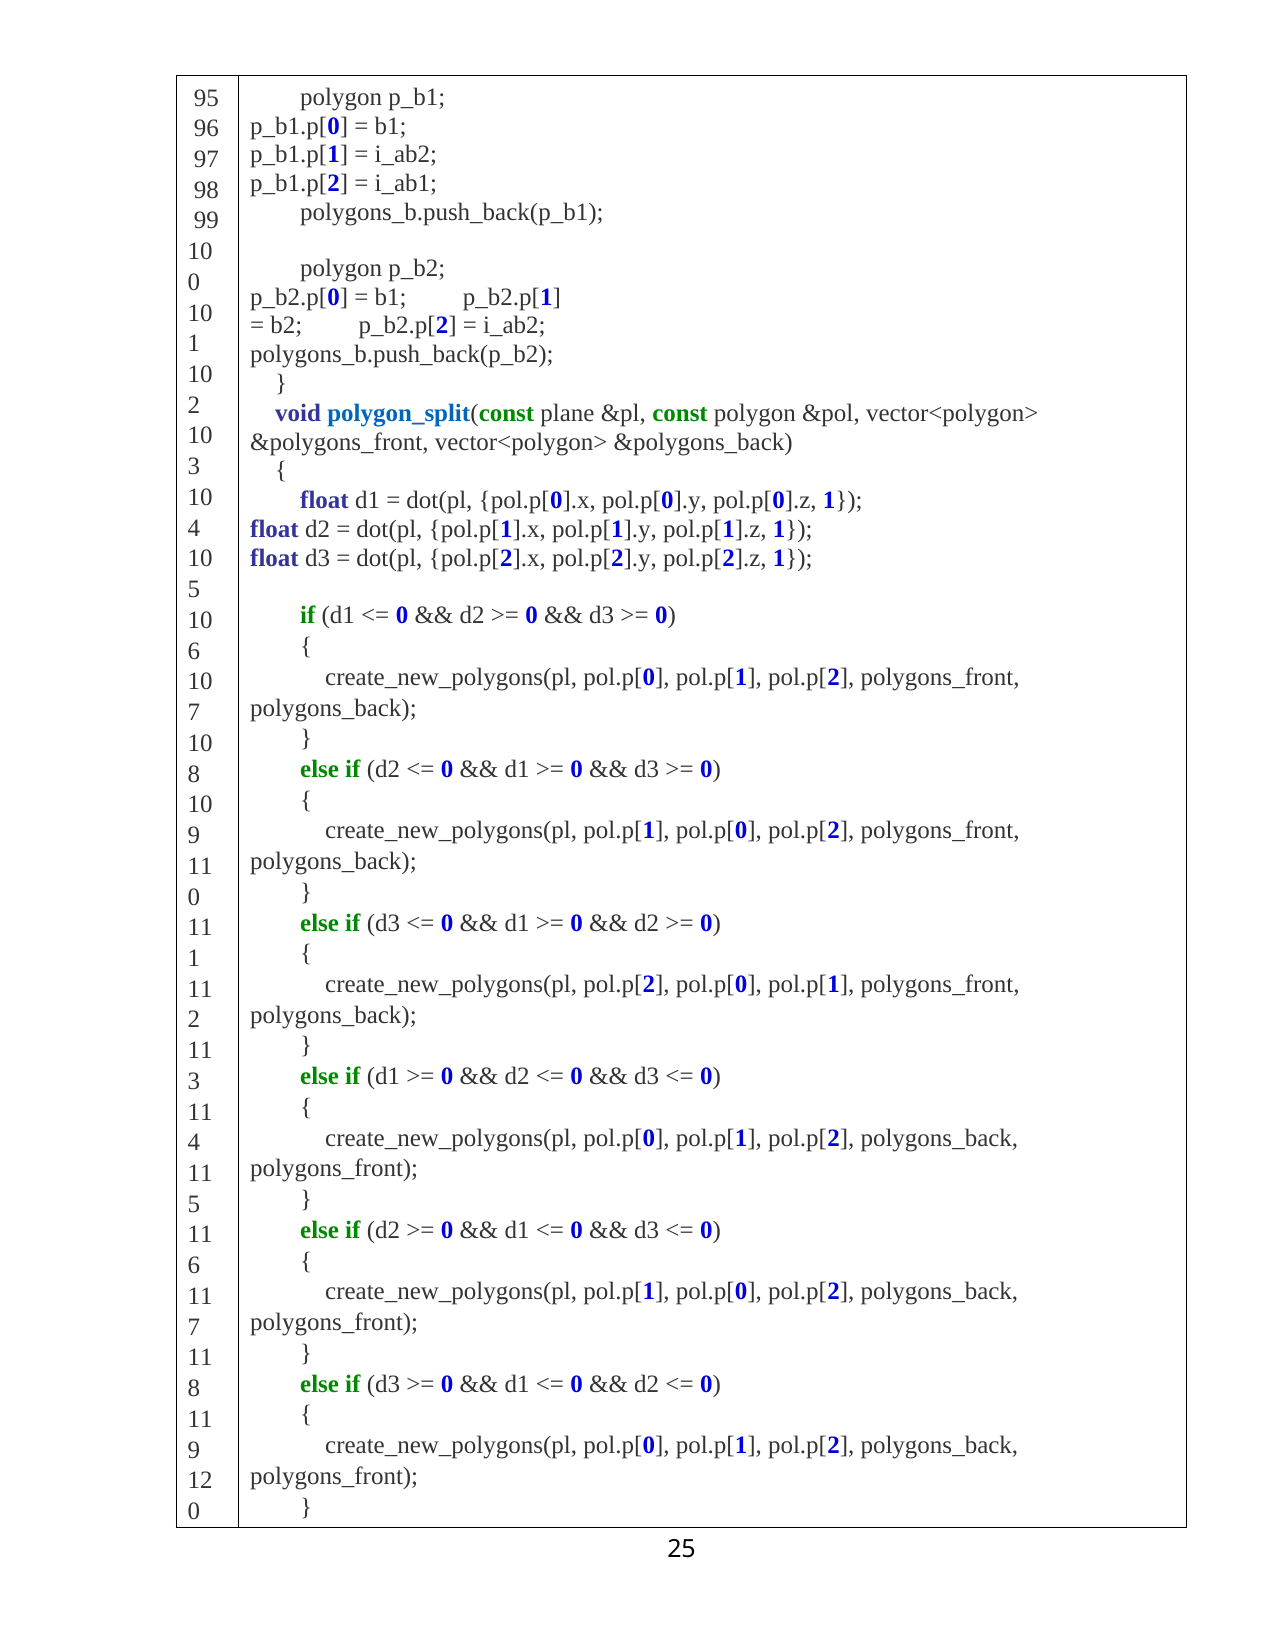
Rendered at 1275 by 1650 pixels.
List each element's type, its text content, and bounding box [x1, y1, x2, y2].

table_header polygon p_b1; p_b1.p[0] = b1; p_b1.p[1] = i_ab2; p_b1.p[2] = i_ab1; polygons_b.push_back(p_b1); polygon p_b2; p_b2.p[0] = b1; p_b2.p[1] = b2; p_b2.p[2] = i_ab2; polygons_b.push_back(p_b2); } void polygon_split(const plane &pl, const polygon &pol, vector<polygon> &polygons_front, vector<polygon> &polygons_back) { float d1 = dot(pl, {pol.p[0].x, pol.p[0].y, pol.p[0].z, 1}); float d2 = dot(pl, {pol.p[1].x, pol.p[1].y, pol.p[1].z, 1}); float d3 = dot(pl, {pol.p[2].x, pol.p[2].y, pol.p[2].z, 1}); if (d1 <= 0 && d2 >= 0 && d3 >= 0) { create_new_polygons(pl, pol.p[0], pol.p[1], pol.p[2], polygons_front, polygons_back); } else if (d2 <= 0 && d1 >= 0 && d3 >= 0) { create_new_polygons(pl, pol.p[1], pol.p[0], pol.p[2], polygons_front, polygons_back); } else if (d3 <= 0 && d1 >= 0 && d2 >= 0) { create_new_polygons(pl, pol.p[2], pol.p[0], pol.p[1], polygons_front, polygons_back); } else if (d1 >= 0 && d2 <= 0 && d3 <= 0) { create_new_polygons(pl, pol.p[0], pol.p[1], pol.p[2], polygons_back, polygons_front); } else if (d2 >= 0 && d1 <= 0 && d3 <= 0) { create_new_polygons(pl, pol.p[1], pol.p[0], pol.p[2], polygons_back, polygons_front); } else if (d3 >= 0 && d1 <= 0 && d2 <= 0) { create_new_polygons(pl, pol.p[0], pol.p[1], pol.p[2], polygons_back, polygons_front); } [239, 76, 1186, 1527]
table_header 95 96 97 98 99 100 101 102 103 104 105 106 107 108 109 110 111 112 113 114 115 116 117 118 119 120 [177, 76, 238, 1527]
